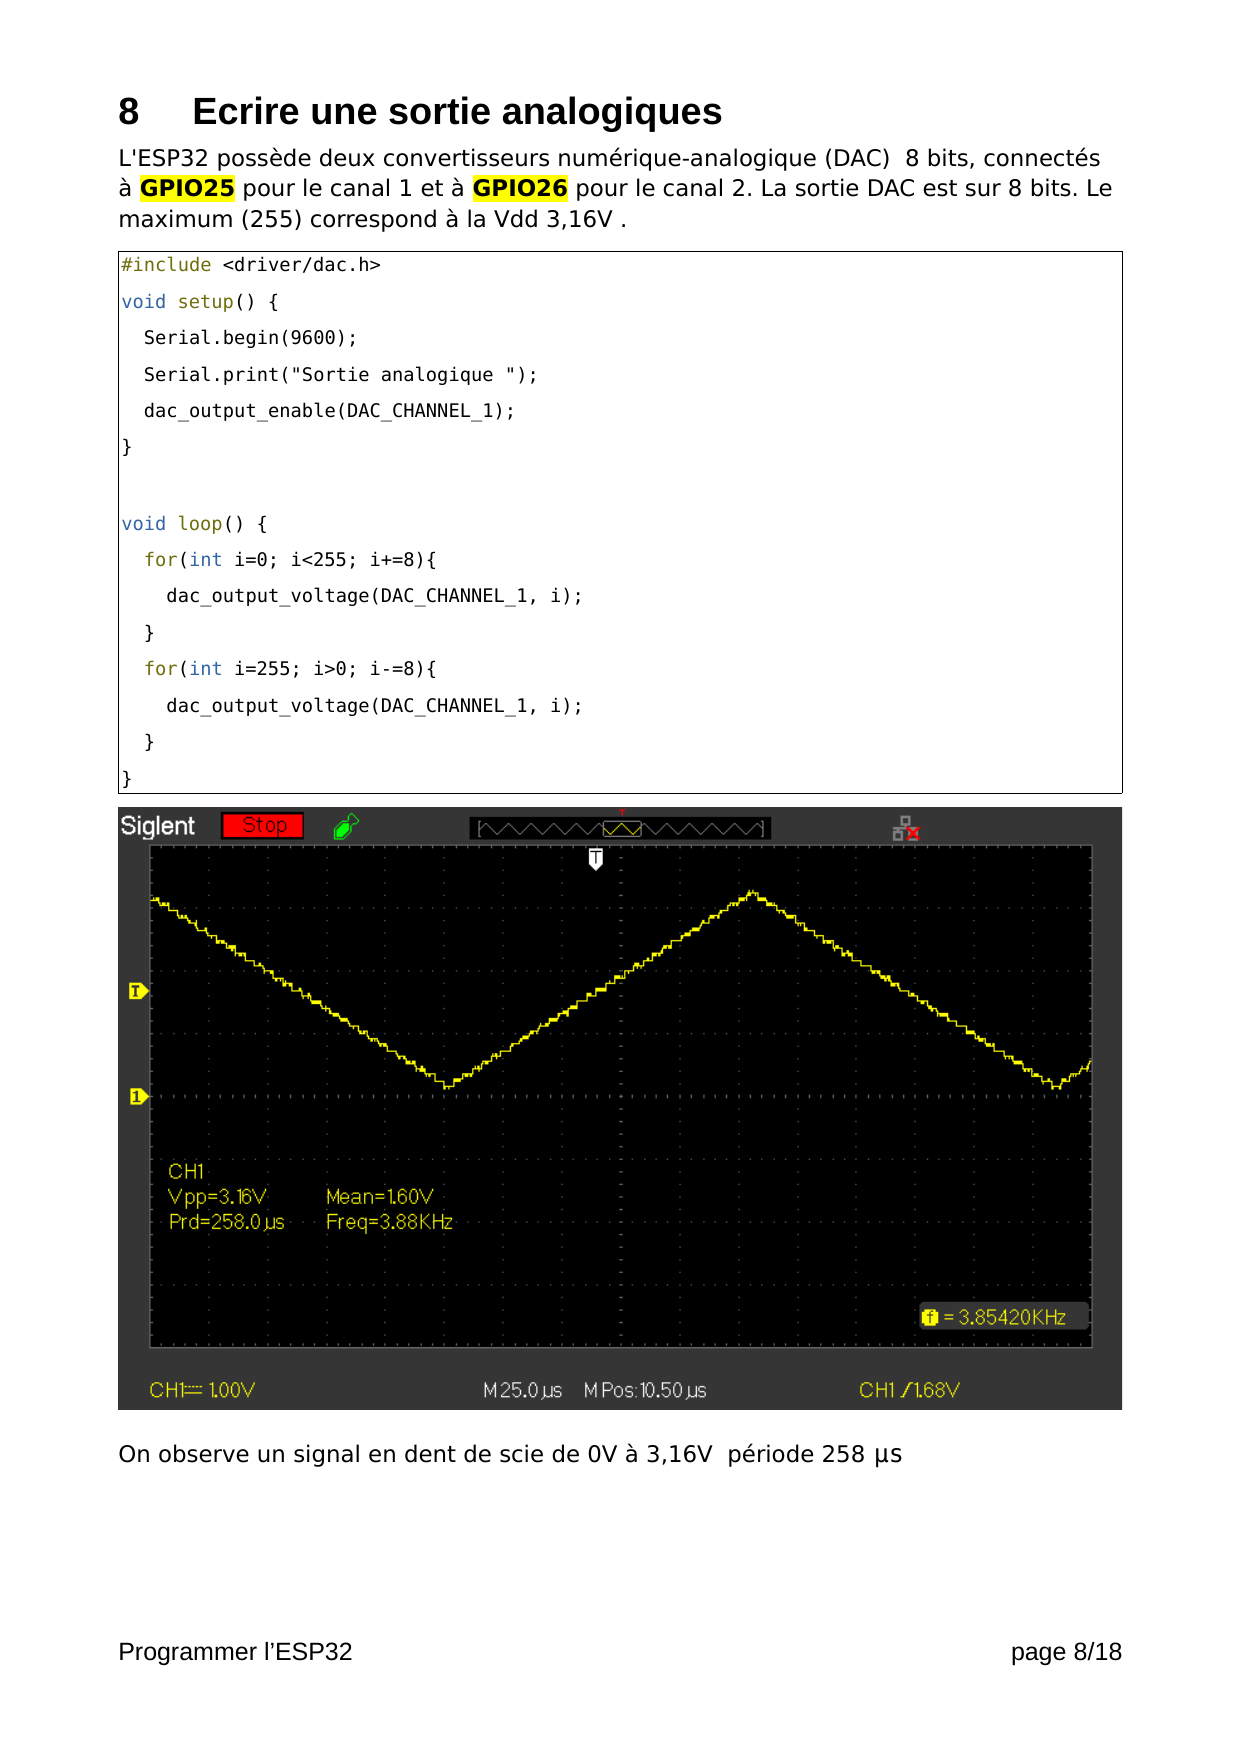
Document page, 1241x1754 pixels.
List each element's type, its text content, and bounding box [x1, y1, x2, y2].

text dac_output_enable(DAC_CHANNEL_1); [119, 397, 1122, 422]
text dac_output_voltage(DAC_CHANNEL_1, i); [119, 692, 1122, 717]
text void loop() { [119, 509, 1122, 534]
text } [119, 433, 1122, 458]
text } [119, 728, 1122, 753]
text } [119, 765, 1122, 793]
subtitle Ecrire une sortie analogiques [118, 88, 1122, 132]
text Serial.print("Sortie analogique "); [119, 361, 1122, 385]
text Serial.begin(9600); [119, 324, 1122, 349]
text } [119, 619, 1122, 644]
text void setup() { [119, 288, 1122, 312]
text dac_output_voltage(DAC_CHANNEL_1, i); [119, 582, 1122, 607]
text On observe un signal en dent de scie de 0V à 3,16V période 258 μs [118, 1439, 1122, 1468]
text L'ESP32 possède deux convertisseurs numérique-analogique (DAC) 8 bits, connectés à GPIO25 pour le canal 1 et à GPIO26 pour le canal 2. La sortie DAC est sur 8 bits. Le maximum (255) correspond à la Vdd 3,16V . [118, 145, 1122, 233]
text for(int i=255; i>0; i-=8){ [119, 655, 1122, 680]
text for(int i=0; i<255; i+=8){ [119, 546, 1122, 571]
picture [118, 807, 1123, 1410]
text #include <driver/dac.h> [119, 252, 1122, 276]
